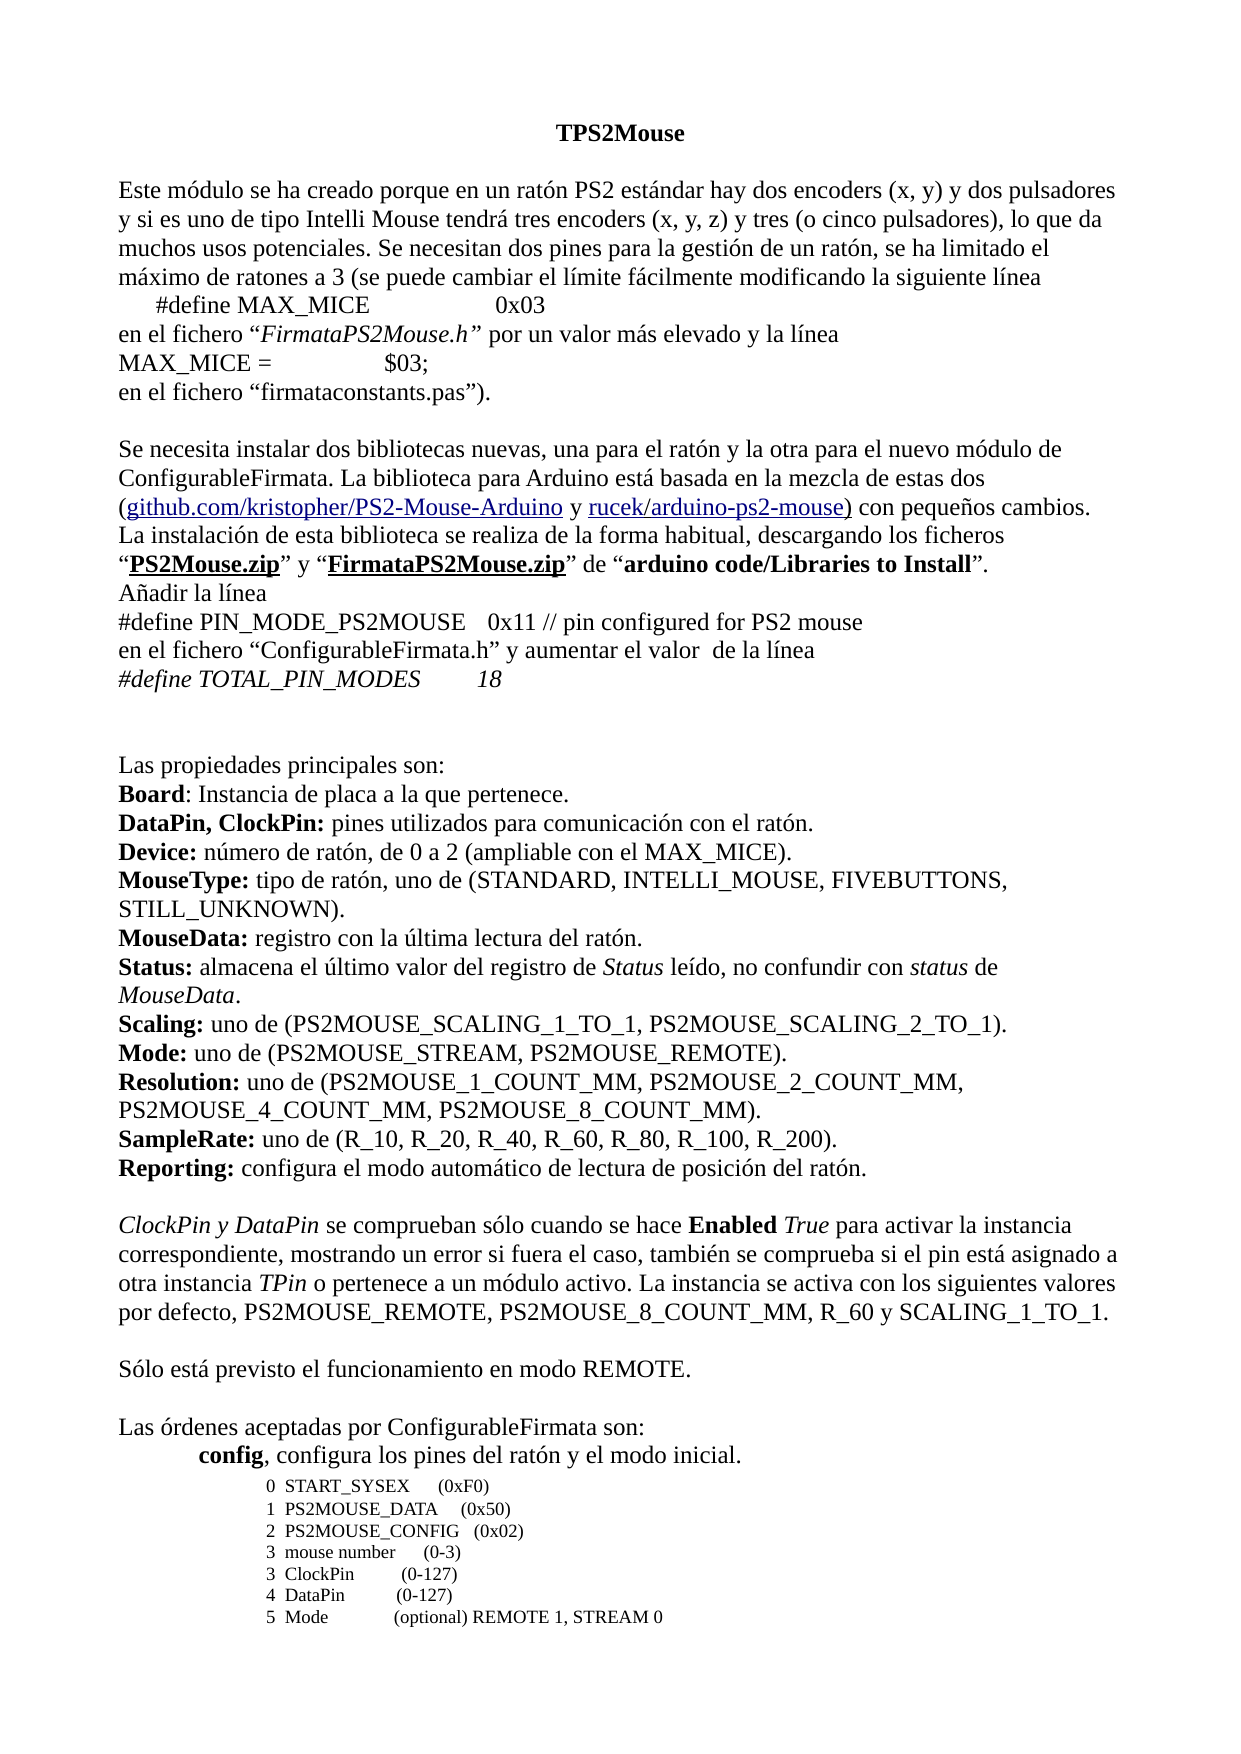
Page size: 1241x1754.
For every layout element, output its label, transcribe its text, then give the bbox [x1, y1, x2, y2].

text 5 Mode (optional) REMOTE 1, STREAM 0 [118, 1606, 1122, 1627]
text Este módulo se ha creado porque en un ratón PS2 estándar hay dos encoders (x, y) y dos pulsadores y si es uno de tipo Intelli Mouse tendrá tres encoders (x, y, z) y tres (o cinco pulsadores), lo que da muchos usos potenciales. Se necesitan dos pines para la gestión de un ratón, se ha limitado el máximo de ratones a 3 (se puede cambiar el límite fácilmente modificando la siguiente línea [118, 176, 1122, 291]
text Añadir la línea [118, 578, 1122, 607]
text MAX_MICE = $03; [118, 348, 1122, 377]
text Mode: uno de (PS2MOUSE_STREAM, PS2MOUSE_REMOTE). [118, 1038, 1122, 1067]
text en el fichero “FirmataPS2Mouse.h” por un valor más elevado y la línea [118, 319, 1122, 348]
text 3 ClockPin (0-127) [118, 1563, 1122, 1584]
text Status: almacena el último valor del registro de Status leído, no confundir con status de MouseData. [118, 952, 1122, 1009]
text Se necesita instalar dos bibliotecas nuevas, una para el ratón y la otra para el nuevo módulo de ConfigurableFirmata. La biblioteca para Arduino está basada en la mezcla de estas dos (github.com/kristopher/PS2-Mouse-Arduino y rucek/arduino-ps2-mouse) con pequeños cambios. La instalación de esta biblioteca se realiza de la forma habitual, descargando los ficheros “PS2Mouse.zip” y “FirmataPS2Mouse.zip” de “arduino code/Libraries to Install”. [118, 434, 1122, 578]
text config, configura los pines del ratón y el modo inicial. [118, 1441, 1122, 1469]
text en el fichero “firmataconstants.pas”). [118, 377, 1122, 406]
text 0 START_SYSEX (0xF0) [118, 1469, 1122, 1498]
text 1 PS2MOUSE_DATA (0x50) [118, 1498, 1122, 1520]
text MouseData: registro con la última lectura del ratón. [118, 923, 1122, 952]
text Board: Instancia de placa a la que pertenece. [118, 779, 1122, 808]
text Las órdenes aceptadas por ConfigurableFirmata son: [118, 1412, 1122, 1441]
text #define MAX_MICE 0x03 [118, 291, 1122, 319]
text Scaling: uno de (PS2MOUSE_SCALING_1_TO_1, PS2MOUSE_SCALING_2_TO_1). [118, 1009, 1122, 1038]
text ClockPin y DataPin se comprueban sólo cuando se hace Enabled True para activar la instancia correspondiente, mostrando un error si fuera el caso, también se comprueba si el pin está asignado a otra instancia TPin o pertenece a un módulo activo. La instancia se activa con los siguientes valores por defecto, PS2MOUSE_REMOTE, PS2MOUSE_8_COUNT_MM, R_60 y SCALING_1_TO_1. [118, 1211, 1122, 1326]
text Sólo está previsto el funcionamiento en modo REMOTE. [118, 1354, 1122, 1383]
text SampleRate: uno de (R_10, R_20, R_40, R_60, R_80, R_100, R_200). [118, 1124, 1122, 1153]
text MouseType: tipo de ratón, uno de (STANDARD, INTELLI_MOUSE, FIVEBUTTONS, STILL_UNKNOWN). [118, 866, 1122, 923]
text TPS2Mouse [118, 118, 1122, 147]
text Las propiedades principales son: [118, 751, 1122, 779]
text Device: número de ratón, de 0 a 2 (ampliable con el MAX_MICE). [118, 837, 1122, 866]
text 4 DataPin (0-127) [118, 1584, 1122, 1606]
text Reporting: configura el modo automático de lectura de posición del ratón. [118, 1153, 1122, 1182]
text #define PIN_MODE_PS2MOUSE 0x11 // pin configured for PS2 mouse en el fichero “ConfigurableFirmata.h” y aumentar el valor de la línea [118, 607, 1122, 664]
text Resolution: uno de (PS2MOUSE_1_COUNT_MM, PS2MOUSE_2_COUNT_MM, PS2MOUSE_4_COUNT_MM, PS2MOUSE_8_COUNT_MM). [118, 1067, 1122, 1124]
text #define TOTAL_PIN_MODES 18 [118, 664, 1122, 693]
text 3 mouse number (0-3) [118, 1541, 1122, 1563]
text 2 PS2MOUSE_CONFIG (0x02) [118, 1520, 1122, 1541]
text DataPin, ClockPin: pines utilizados para comunicación con el ratón. [118, 808, 1122, 837]
